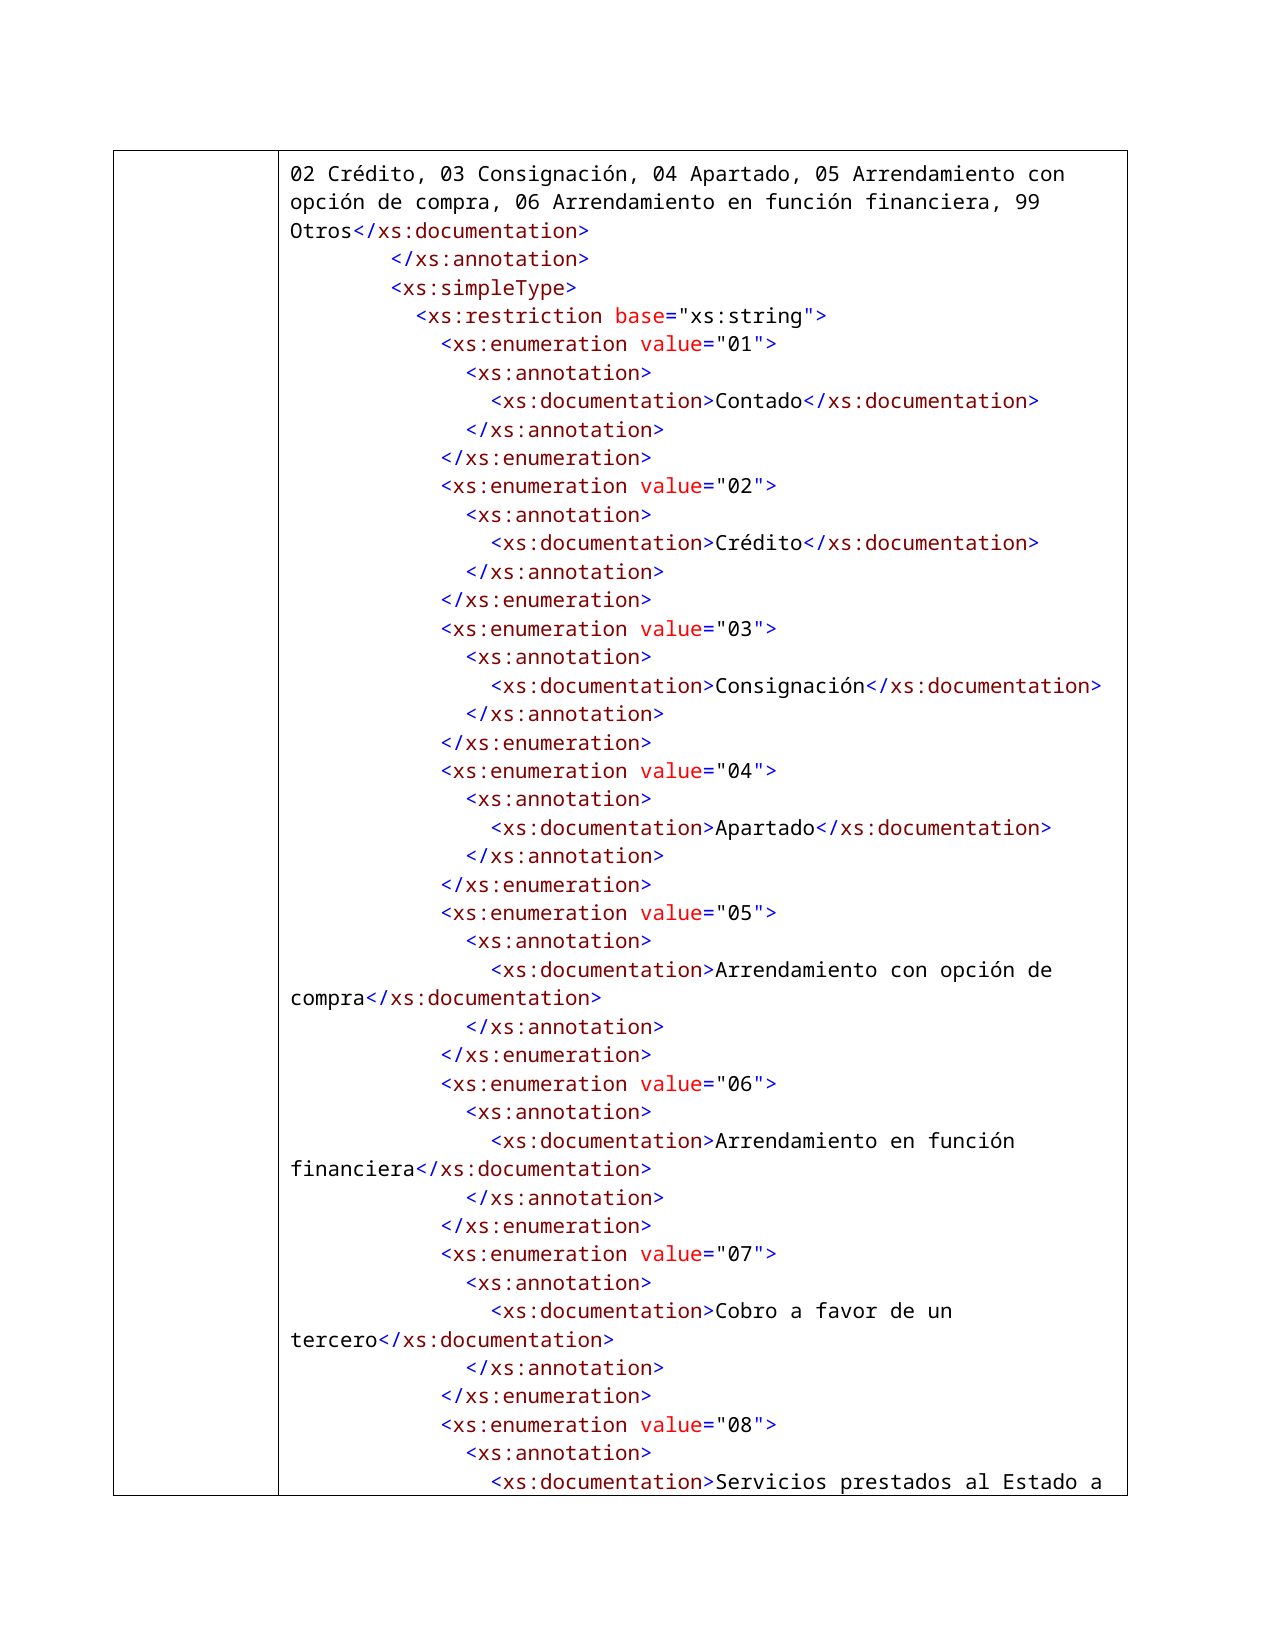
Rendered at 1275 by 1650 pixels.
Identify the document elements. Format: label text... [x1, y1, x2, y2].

table_cell [114, 151, 278, 1495]
table_cell 02 Crédito, 03 Consignación, 04 Apartado, 05 Arrendamiento con opción de compra, 06 Arrendamiento en función financiera, 99 Otros</xs:documentation> </xs:annotation> <xs:simpleType> <xs:restriction base="xs:string"> <xs:enumeration value="01"> <xs:annotation> <xs:documentation>Contado</xs:documentation> </xs:annotation> </xs:enumeration> <xs:enumeration value="02"> <xs:annotation> <xs:documentation>Crédito</xs:documentation> </xs:annotation> </xs:enumeration> <xs:enumeration value="03"> <xs:annotation> <xs:documentation>Consignación</xs:documentation> </xs:annotation> </xs:enumeration> <xs:enumeration value="04"> <xs:annotation> <xs:documentation>Apartado</xs:documentation> </xs:annotation> </xs:enumeration> <xs:enumeration value="05"> <xs:annotation> <xs:documentation>Arrendamiento con opción de compra</xs:documentation> </xs:annotation> </xs:enumeration> <xs:enumeration value="06"> <xs:annotation> <xs:documentation>Arrendamiento en función financiera</xs:documentation> </xs:annotation> </xs:enumeration> <xs:enumeration value="07"> <xs:annotation> <xs:documentation>Cobro a favor de un tercero</xs:documentation> </xs:annotation> </xs:enumeration> <xs:enumeration value="08"> <xs:annotation> <xs:documentation>Servicios prestados al Estado a [279, 151, 1127, 1495]
